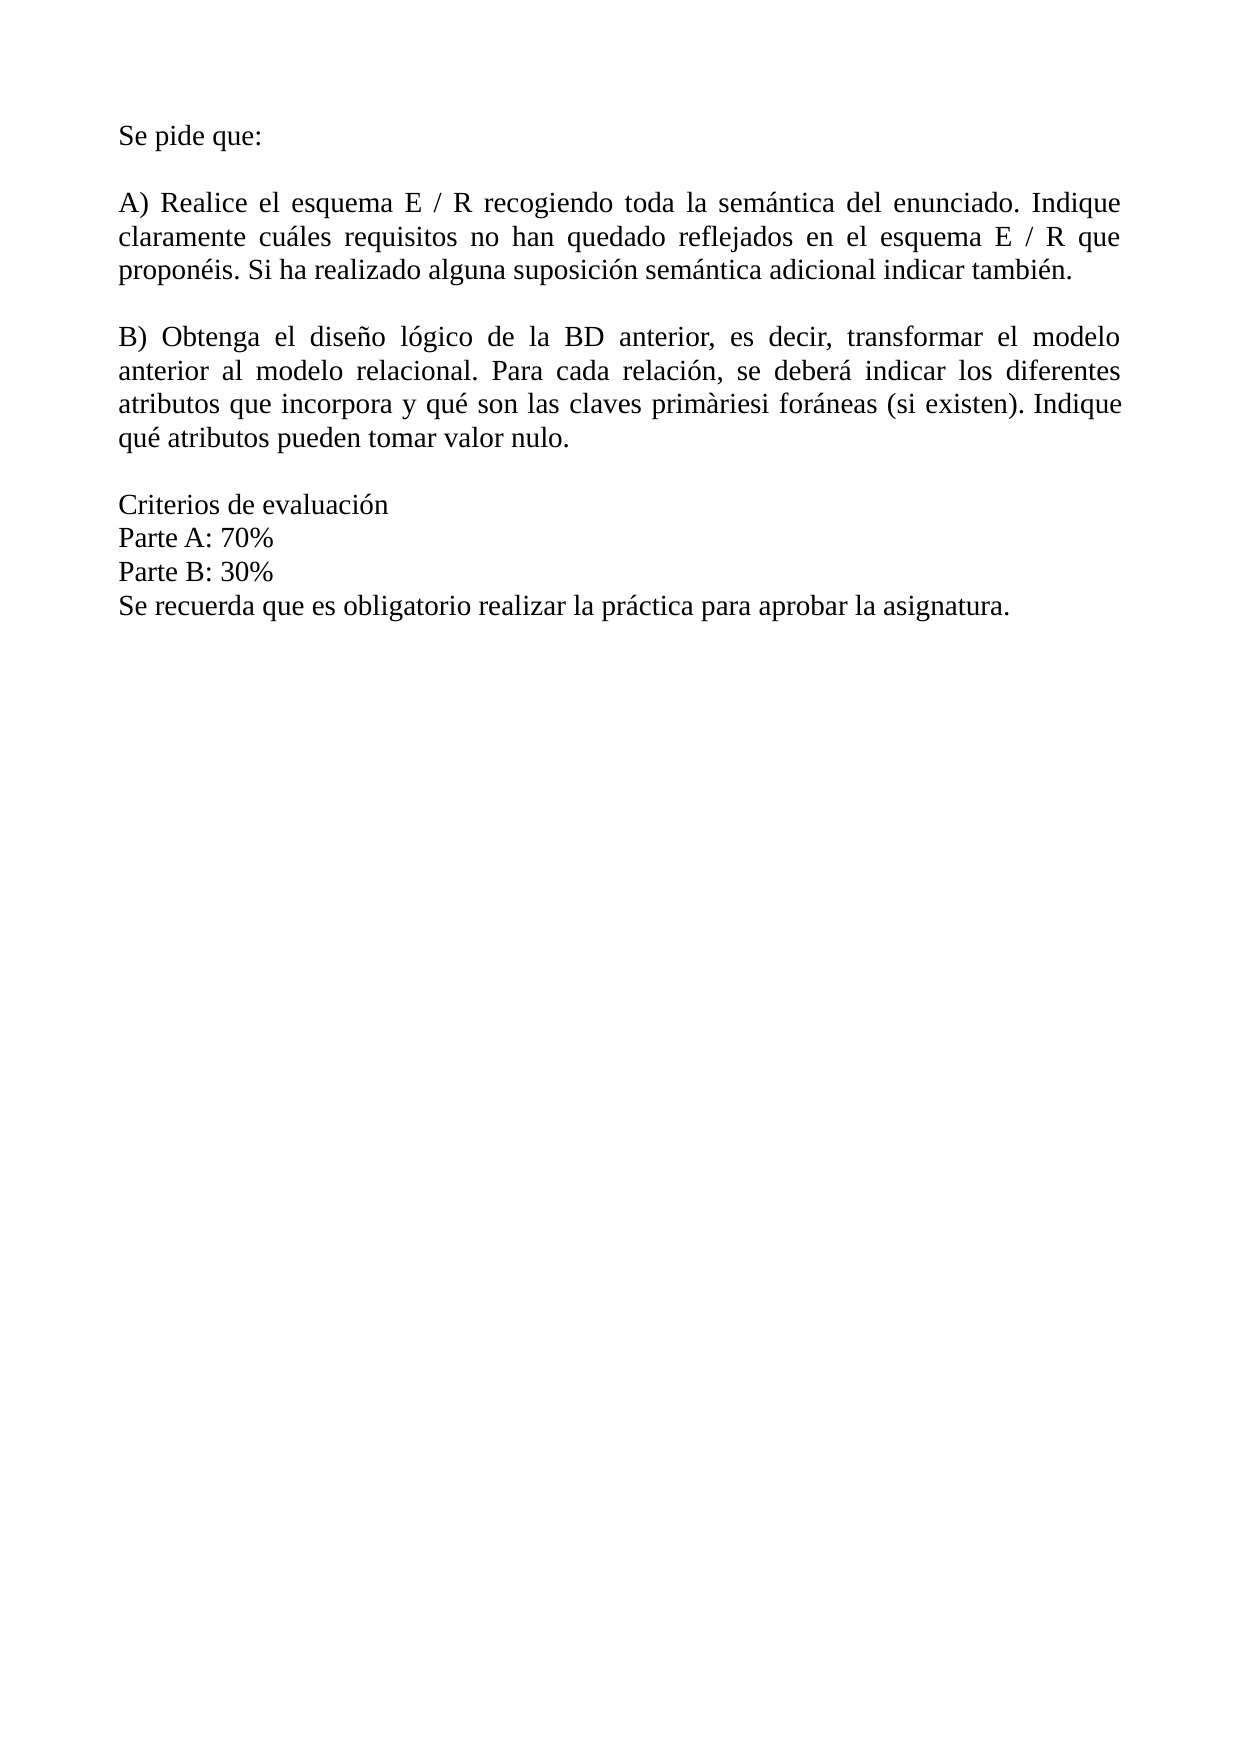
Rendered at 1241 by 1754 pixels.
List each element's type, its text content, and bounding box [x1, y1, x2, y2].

text A) Realice el esquema E / R recogiendo toda la semántica del enunciado. Indique claramente cuáles requisitos no han quedado reflejados en el esquema E / R que proponéis. Si ha realizado alguna suposición semántica adicional indicar también. [118, 185, 1122, 286]
text Parte B: 30% [118, 554, 1122, 588]
text Criterios de evaluación [118, 487, 1122, 521]
text B) Obtenga el diseño lógico de la BD anterior, es decir, transformar el modelo anterior al modelo relacional. Para cada relación, se deberá indicar los diferentes atributos que incorpora y qué son las claves primàriesi foráneas (si existen). Indique qué atributos pueden tomar valor nulo. [118, 319, 1122, 453]
text Parte A: 70% [118, 521, 1122, 554]
text Se pide que: [118, 118, 1122, 152]
text Se recuerda que es obligatorio realizar la práctica para aprobar la asignatura. [118, 588, 1122, 621]
